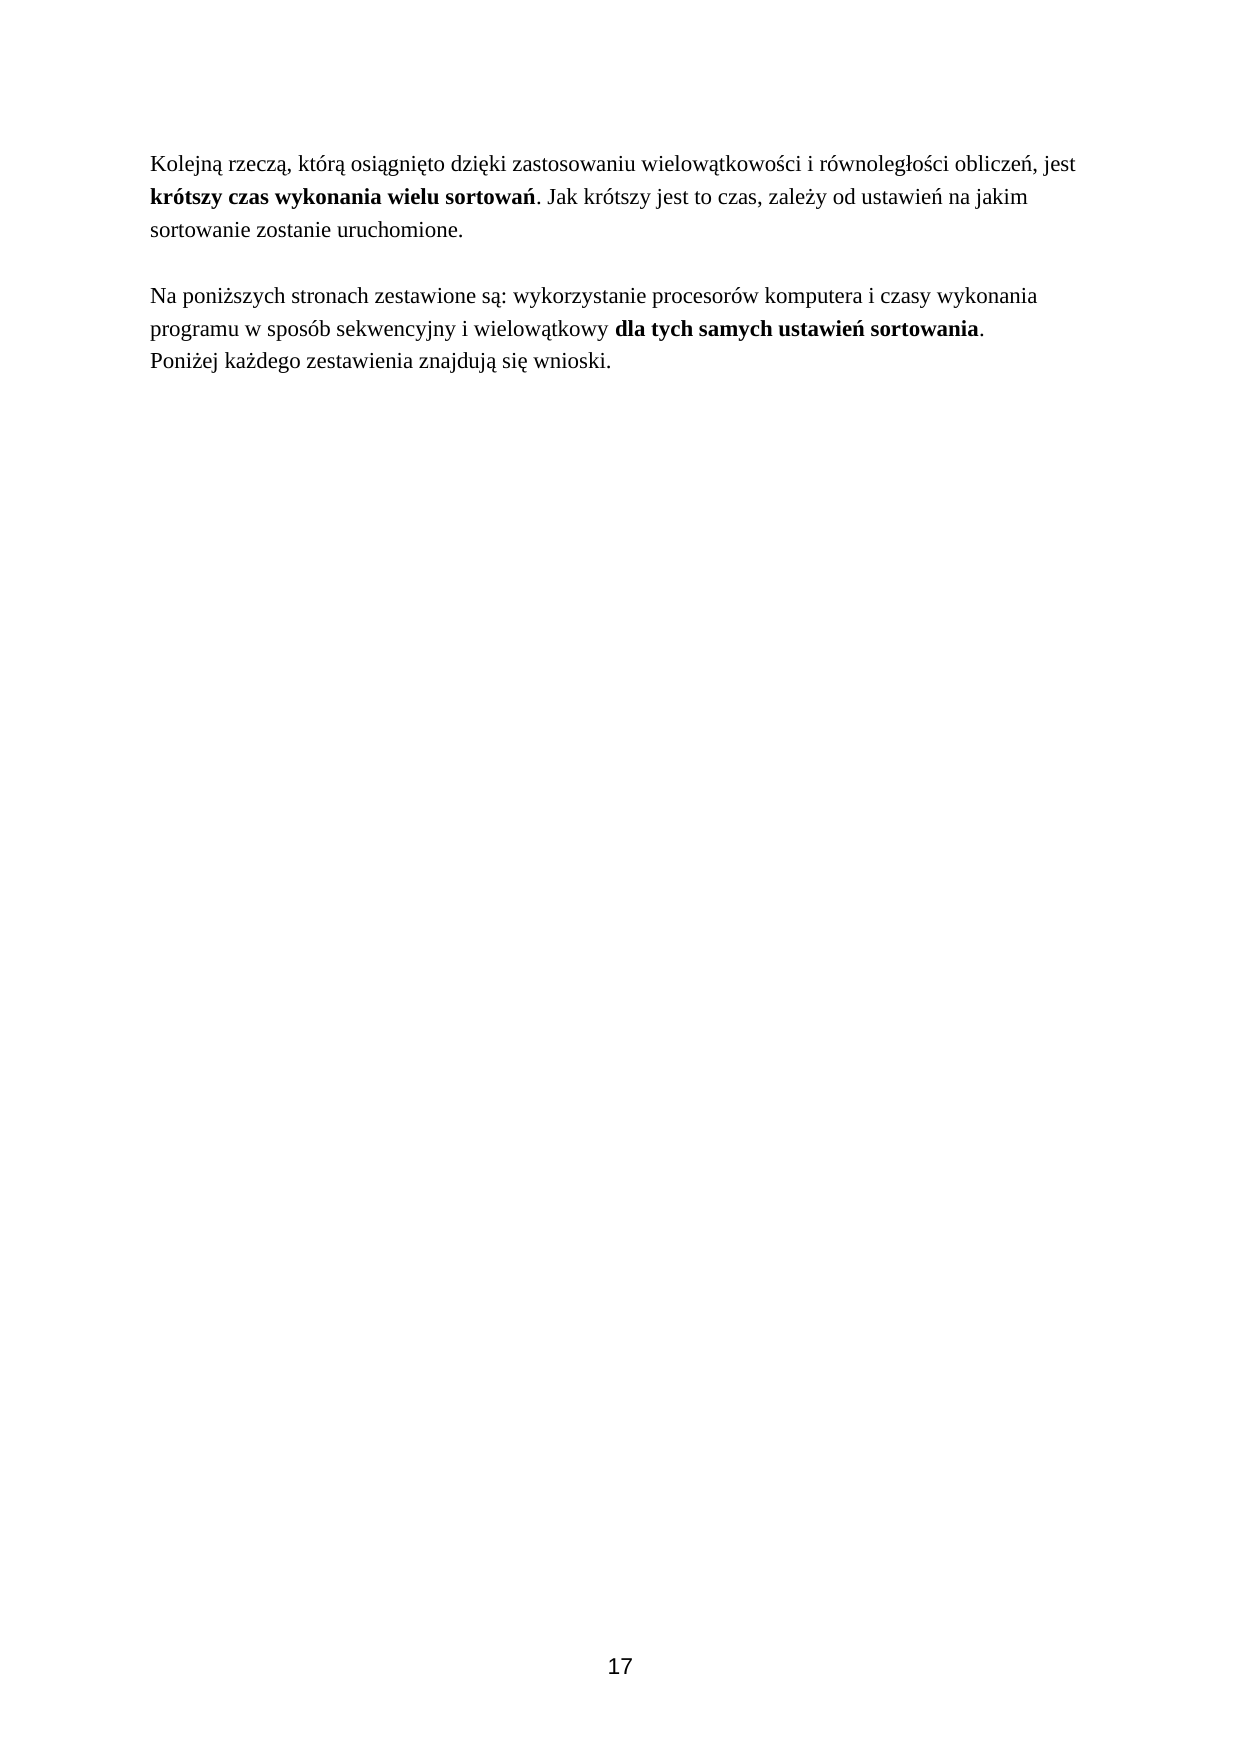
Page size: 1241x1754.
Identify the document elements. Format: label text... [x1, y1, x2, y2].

text Poniżej każdego zestawienia znajdują się wnioski. [150, 347, 1090, 374]
text Na poniższych stronach zestawione są: wykorzystanie procesorów komputera i czasy wykonania programu w sposób sekwencyjny i wielowątkowy dla tych samych ustawień sortowania. [150, 282, 1090, 341]
text Kolejną rzeczą, którą osiągnięto dzięki zastosowaniu wielowątkowości i równoległości obliczeń, jest krótszy czas wykonania wielu sortowań. Jak krótszy jest to czas, zależy od ustawień na jakim sortowanie zostanie uruchomione. [150, 150, 1090, 242]
